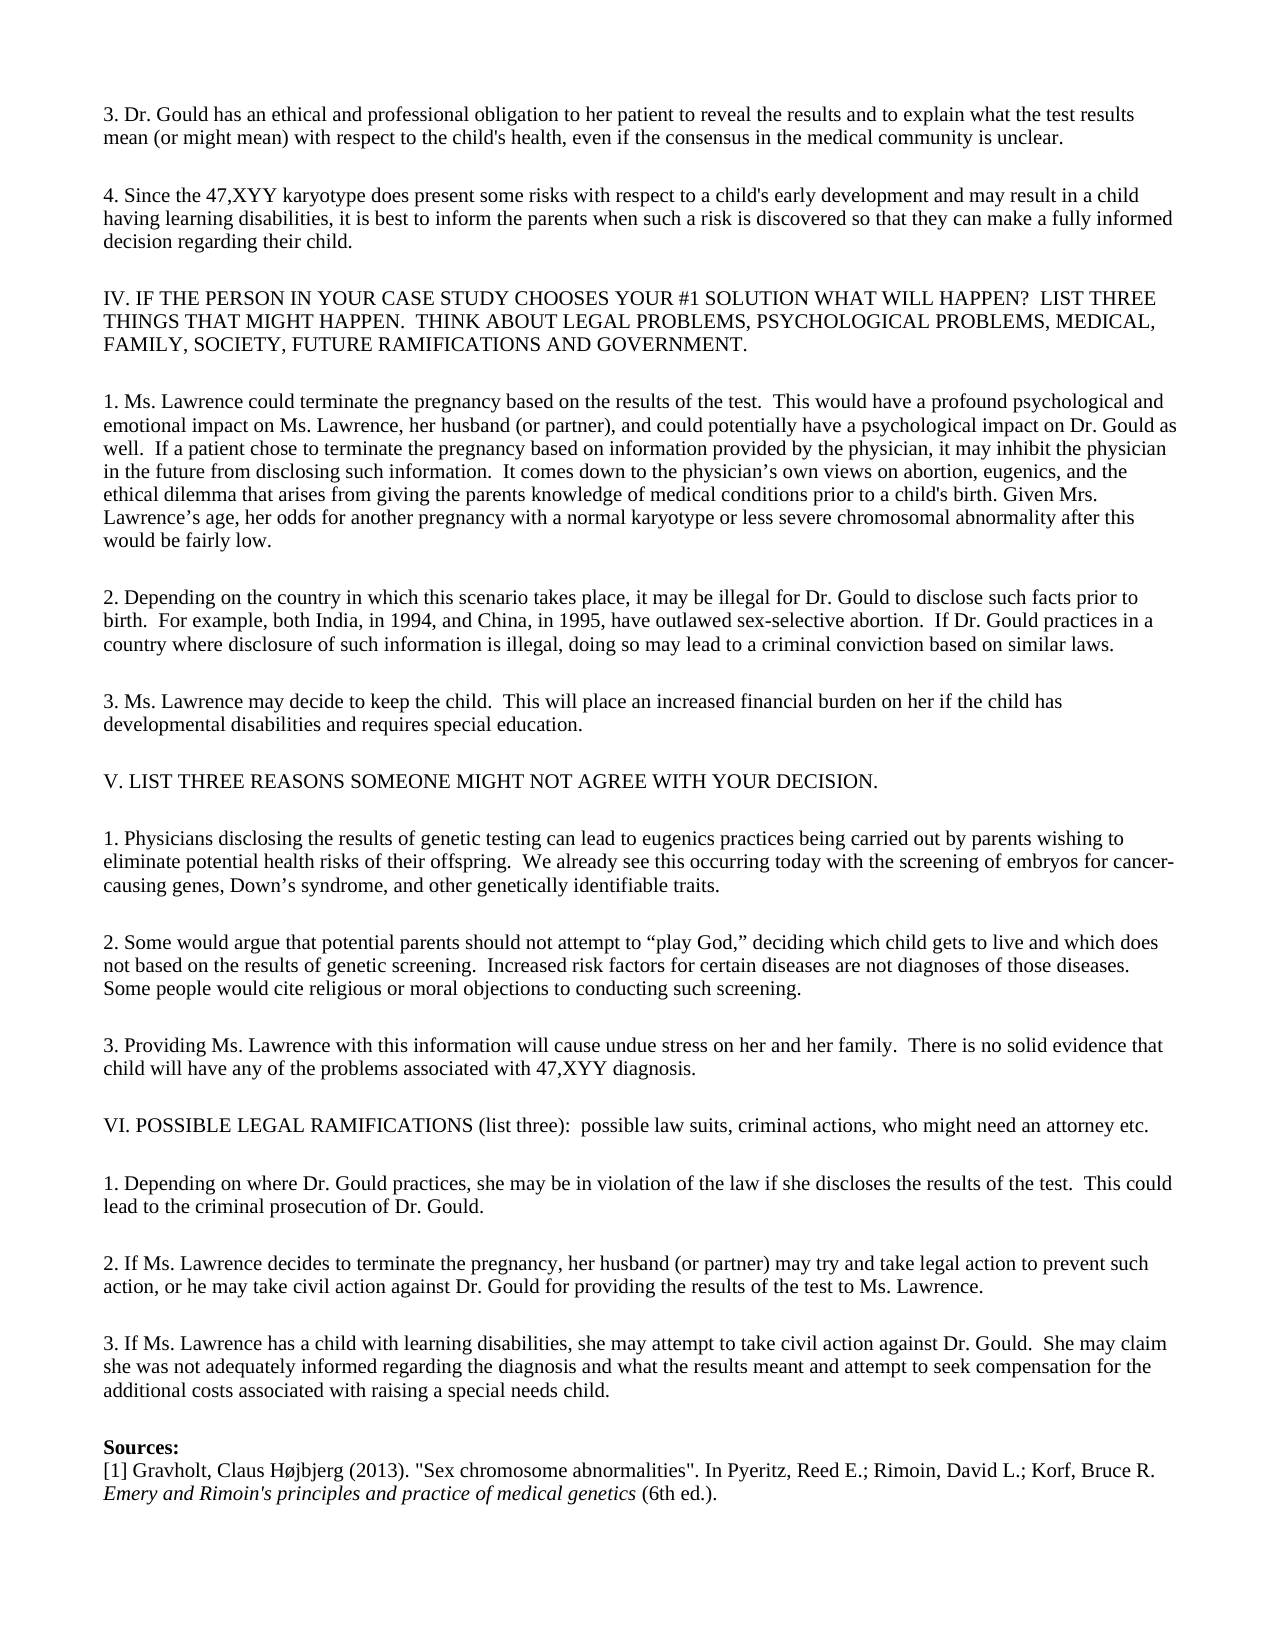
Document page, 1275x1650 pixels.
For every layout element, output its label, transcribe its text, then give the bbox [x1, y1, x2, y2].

text V. LIST THREE REASONS SOMEONE MIGHT NOT AGREE WITH YOUR DECISION. [103, 770, 1181, 793]
text VI. POSSIBLE LEGAL RAMIFICATIONS (list three): possible law suits, criminal actions, who might need an attorney etc. [103, 1114, 1181, 1137]
text 3. If Ms. Lawrence has a child with learning disabilities, she may attempt to take civil action against Dr. Gould. She may claim she was not adequately informed regarding the diagnosis and what the results meant and attempt to seek compensation for the additional costs associated with raising a special needs child. [103, 1332, 1181, 1402]
text 2. Some would argue that potential parents should not attempt to “play God,” deciding which child gets to live and which does not based on the results of genetic screening. Increased risk factors for certain diseases are not diagnoses of those diseases. Some people would cite religious or moral objections to conducting such screening. [103, 931, 1181, 1000]
text 3. Dr. Gould has an ethical and professional obligation to her patient to reveal the results and to explain what the test results mean (or might mean) with respect to the child's health, even if the consensus in the medical community is unclear. [103, 103, 1181, 149]
text 3. Providing Ms. Lawrence with this information will cause undue stress on her and her family. There is no solid evidence that child will have any of the problems associated with 47,XYY diagnosis. [103, 1034, 1181, 1080]
text 1. Ms. Lawrence could terminate the pregnancy based on the results of the test. This would have a profound psychological and emotional impact on Ms. Lawrence, her husband (or partner), and could potentially have a psychological impact on Dr. Gould as well. If a patient chose to terminate the pregnancy based on information provided by the physician, it may inhibit the physician in the future from disclosing such information. It comes down to the physician’s own views on abortion, eugenics, and the ethical dilemma that arises from giving the parents knowledge of medical conditions prior to a child's birth. Given Mrs. Lawrence’s age, her odds for another pregnancy with a normal karyotype or less severe chromosomal abnormality after this would be fairly low. [103, 390, 1181, 552]
text 2. Depending on the country in which this scenario takes place, it may be illegal for Dr. Gould to disclose such facts prior to birth. For example, both India, in 1994, and China, in 1995, have outlawed sex-selective abortion. If Dr. Gould practices in a country where disclosure of such information is illegal, doing so may lead to a criminal conviction based on similar laws. [103, 586, 1181, 656]
text 4. Since the 47,XYY karyotype does present some risks with respect to a child's early development and may result in a child having learning disabilities, it is best to inform the parents when such a risk is discovered so that they can make a fully informed decision regarding their child. [103, 183, 1181, 253]
text 3. Ms. Lawrence may decide to keep the child. This will place an increased financial burden on her if the child has developmental disabilities and requires special education. [103, 690, 1181, 736]
text 1. Physicians disclosing the results of genetic testing can lead to eugenics practices being carried out by parents wishing to eliminate potential health risks of their offspring. We already see this occurring today with the screening of embryos for cancer-causing genes, Down’s syndrome, and other genetically identifiable traits. [103, 827, 1181, 897]
text [1] Gravholt, Claus Højbjerg (2013). "Sex chromosome abnormalities". In Pyeritz, Reed E.; Rimoin, David L.; Korf, Bruce R. Emery and Rimoin's principles and practice of medical genetics (6th ed.). [103, 1459, 1181, 1505]
text 1. Depending on where Dr. Gould practices, she may be in violation of the law if she discloses the results of the test. This could lead to the criminal prosecution of Dr. Gould. [103, 1172, 1181, 1218]
text Sources: [103, 1436, 1181, 1459]
text IV. IF THE PERSON IN YOUR CASE STUDY CHOOSES YOUR #1 SOLUTION WHAT WILL HAPPEN? LIST THREE THINGS THAT MIGHT HAPPEN. THINK ABOUT LEGAL PROBLEMS, PSYCHOLOGICAL PROBLEMS, MEDICAL, FAMILY, SOCIETY, FUTURE RAMIFICATIONS AND GOVERNMENT. [103, 287, 1181, 356]
text 2. If Ms. Lawrence decides to terminate the pregnancy, her husband (or partner) may try and take legal action to prevent such action, or he may take civil action against Dr. Gould for providing the results of the test to Ms. Lawrence. [103, 1252, 1181, 1298]
